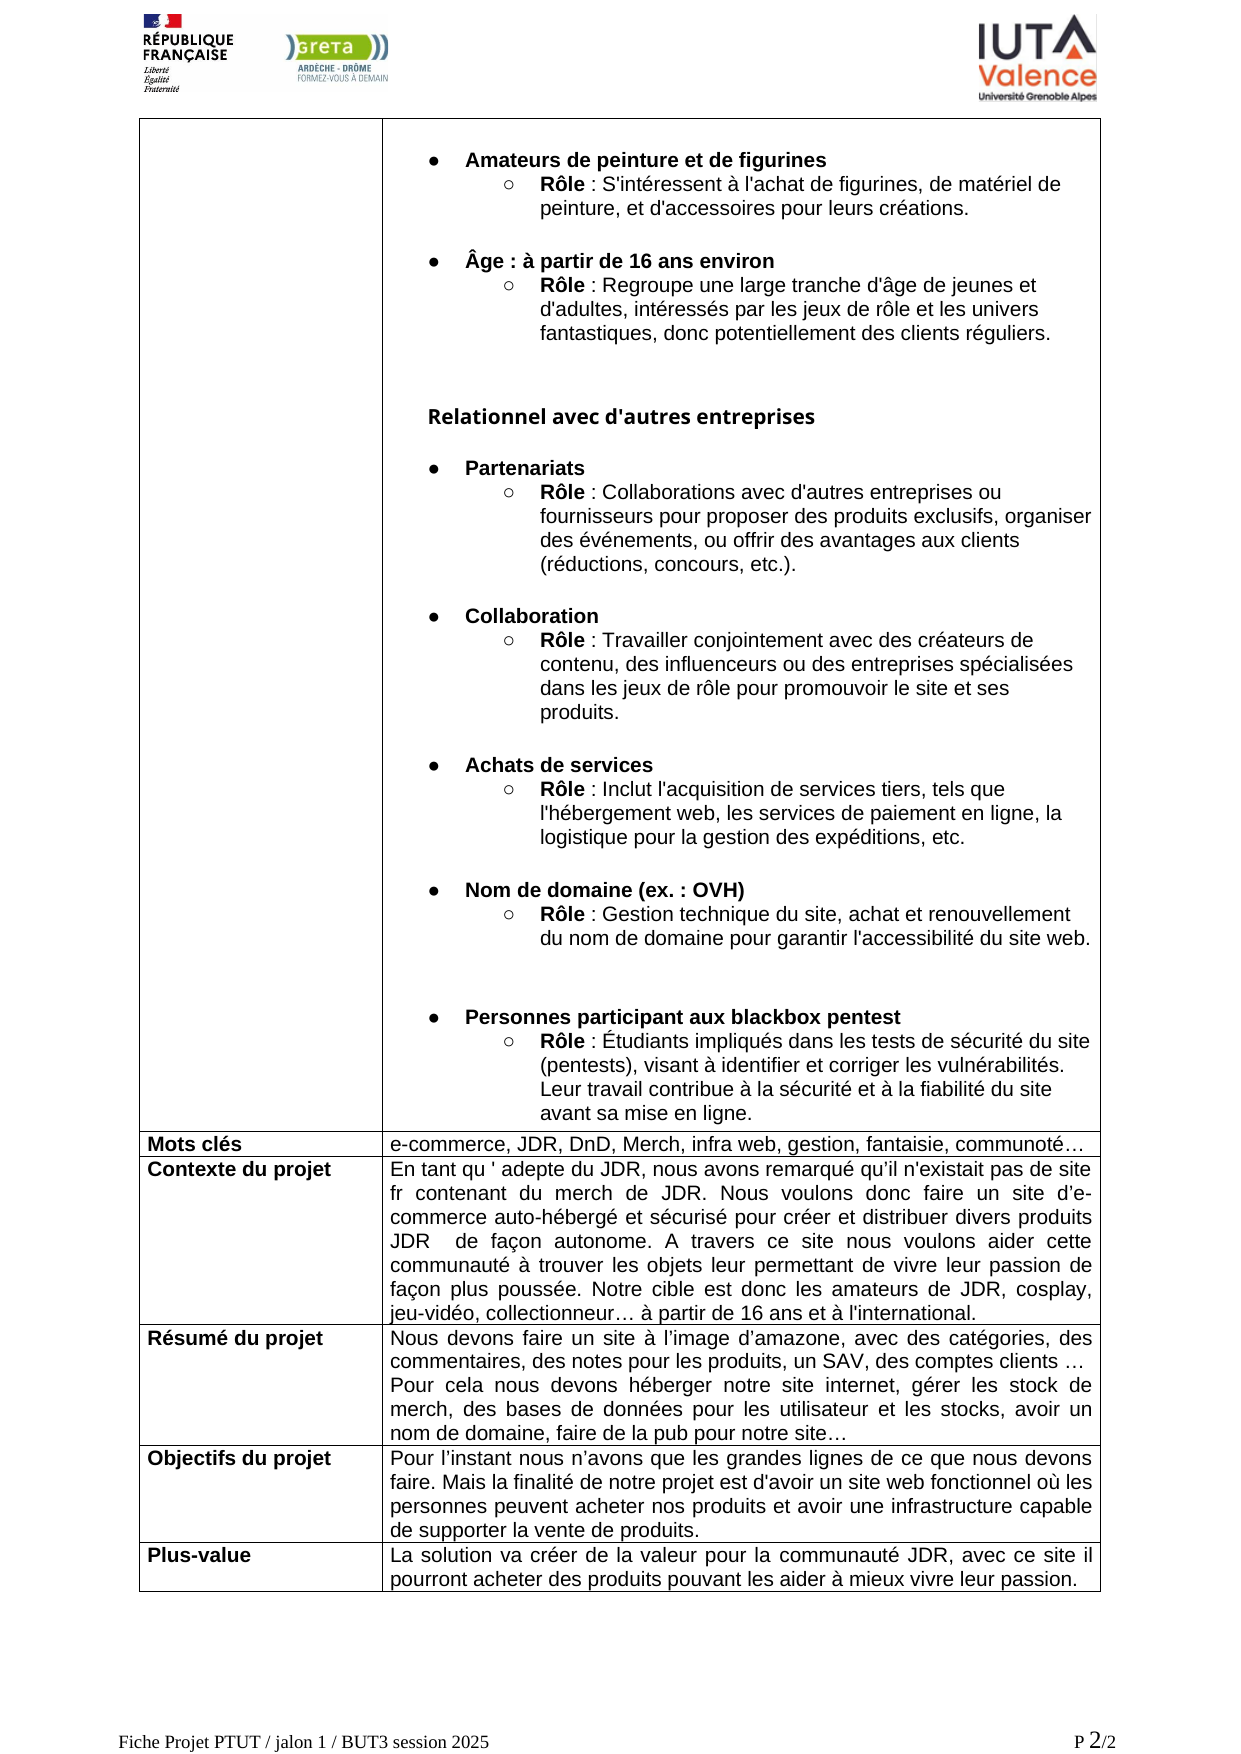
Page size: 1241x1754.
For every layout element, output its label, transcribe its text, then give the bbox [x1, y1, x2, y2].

table_cell Mots clés [140, 1132, 382, 1156]
picture [143, 14, 389, 92]
picture [978, 14, 1098, 103]
table_cell La solution va créer de la valeur pour la communauté JDR, avec ce site il pourront acheter des produits pouvant les aider à mieux vivre leur passion. [383, 1543, 1100, 1591]
table_cell Résumé du projet [140, 1325, 382, 1445]
table_cell En tant qu ' adepte du JDR, nous avons remarqué qu’il n'existait pas de site fr contenant du merch de JDR. Nous voulons donc faire un site d’e-commerce auto-hébergé et sécurisé pour créer et distribuer divers produits JDR de façon autonome. A travers ce site nous voulons aider cette communauté à trouver les objets leur permettant de vivre leur passion de façon plus poussée. Notre cible est donc les amateurs de JDR, cosplay, jeu-vidéo, collectionneur… à partir de 16 ans et à l'international. [383, 1157, 1100, 1324]
table_cell Plus-value [140, 1543, 382, 1591]
table_cell e-commerce, JDR, DnD, Merch, infra web, gestion, fantaisie, communoté… [383, 1132, 1100, 1156]
table_cell [140, 119, 382, 1131]
table_cell Membres du projet : Loïs ALLAIRE (Responsable design et marketing), Hugo CLAMOND (Responsable système), Axel MOURILLON (Chef de projet), Arthur YANG (Responsable documentation et administratif) Clientèle cible Amateurs de jeu de rôle (maîtres du jeu / joueurs) Rôle : Principaux utilisateurs du site, ils achètent des produits liés aux jeux de rôle (livres, dés, accessoires) et participent à la communauté en ligne. Amateurs d'univers de fantaisie/culture geek Rôle : S'intéressent à tout ce qui touche à la fantaisie et à la culture geek, peuvent être des acheteurs potentiels pour des produits dérivés et des objets de collection. Amateurs de jeu vidéo (contenant de la fantaisie) Rôle : Représentent une extension du public cible, susceptibles d'acheter des produits qui font le lien entre les jeux vidéo et les jeux de rôle. Amateurs de cosplay Rôle : Peuvent être intéressés par des costumes, accessoires ou objets pour enrichir leurs costumes de personnages de fantaisie ou de jeux de rôle. Collectionneurs Rôle : Cherchent des éditions limitées, des objets rares ou des accessoires liés aux univers de fantaisie et aux jeux de rôle. Amateurs de peinture et de figurines Rôle : S'intéressent à l'achat de figurines, de matériel de peinture, et d'accessoires pour leurs créations. Âge : à partir de 16 ans environ Rôle : Regroupe une large tranche d'âge de jeunes et d'adultes, intéressés par les jeux de rôle et les univers fantastiques, donc potentiellement des clients réguliers. Relationnel avec d'autres entreprises Partenariats Rôle : Collaborations avec d'autres entreprises ou fournisseurs pour proposer des produits exclusifs, organiser des événements, ou offrir des avantages aux clients (réductions, concours, etc.). Collaboration Rôle : Travailler conjointement avec des créateurs de contenu, des influenceurs ou des entreprises spécialisées dans les jeux de rôle pour promouvoir le site et ses produits. Achats de services Rôle : Inclut l'acquisition de services tiers, tels que l'hébergement web, les services de paiement en ligne, la logistique pour la gestion des expéditions, etc. Nom de domaine (ex. : OVH) Rôle : Gestion technique du site, achat et renouvellement du nom de domaine pour garantir l'accessibilité du site web. Personnes participant aux blackbox pentest Rôle : Étudiants impliqués dans les tests de sécurité du site (pentests), visant à identifier et corriger les vulnérabilités. Leur travail contribue à la sécurité et à la fiabilité du site avant sa mise en ligne. [383, 119, 1100, 1131]
table_cell Contexte du projet [140, 1157, 382, 1324]
table_cell Objectifs du projet [140, 1446, 382, 1542]
table_cell Pour l’instant nous n’avons que les grandes lignes de ce que nous devons faire. Mais la finalité de notre projet est d'avoir un site web fonctionnel où les personnes peuvent acheter nos produits et avoir une infrastructure capable de supporter la vente de produits. [383, 1446, 1100, 1542]
table_cell Nous devons faire un site à l’image d’amazone, avec des catégories, des commentaires, des notes pour les produits, un SAV, des comptes clients … Pour cela nous devons héberger notre site internet, gérer les stock de merch, des bases de données pour les utilisateur et les stocks, avoir un nom de domaine, faire de la pub pour notre site… [383, 1325, 1100, 1445]
